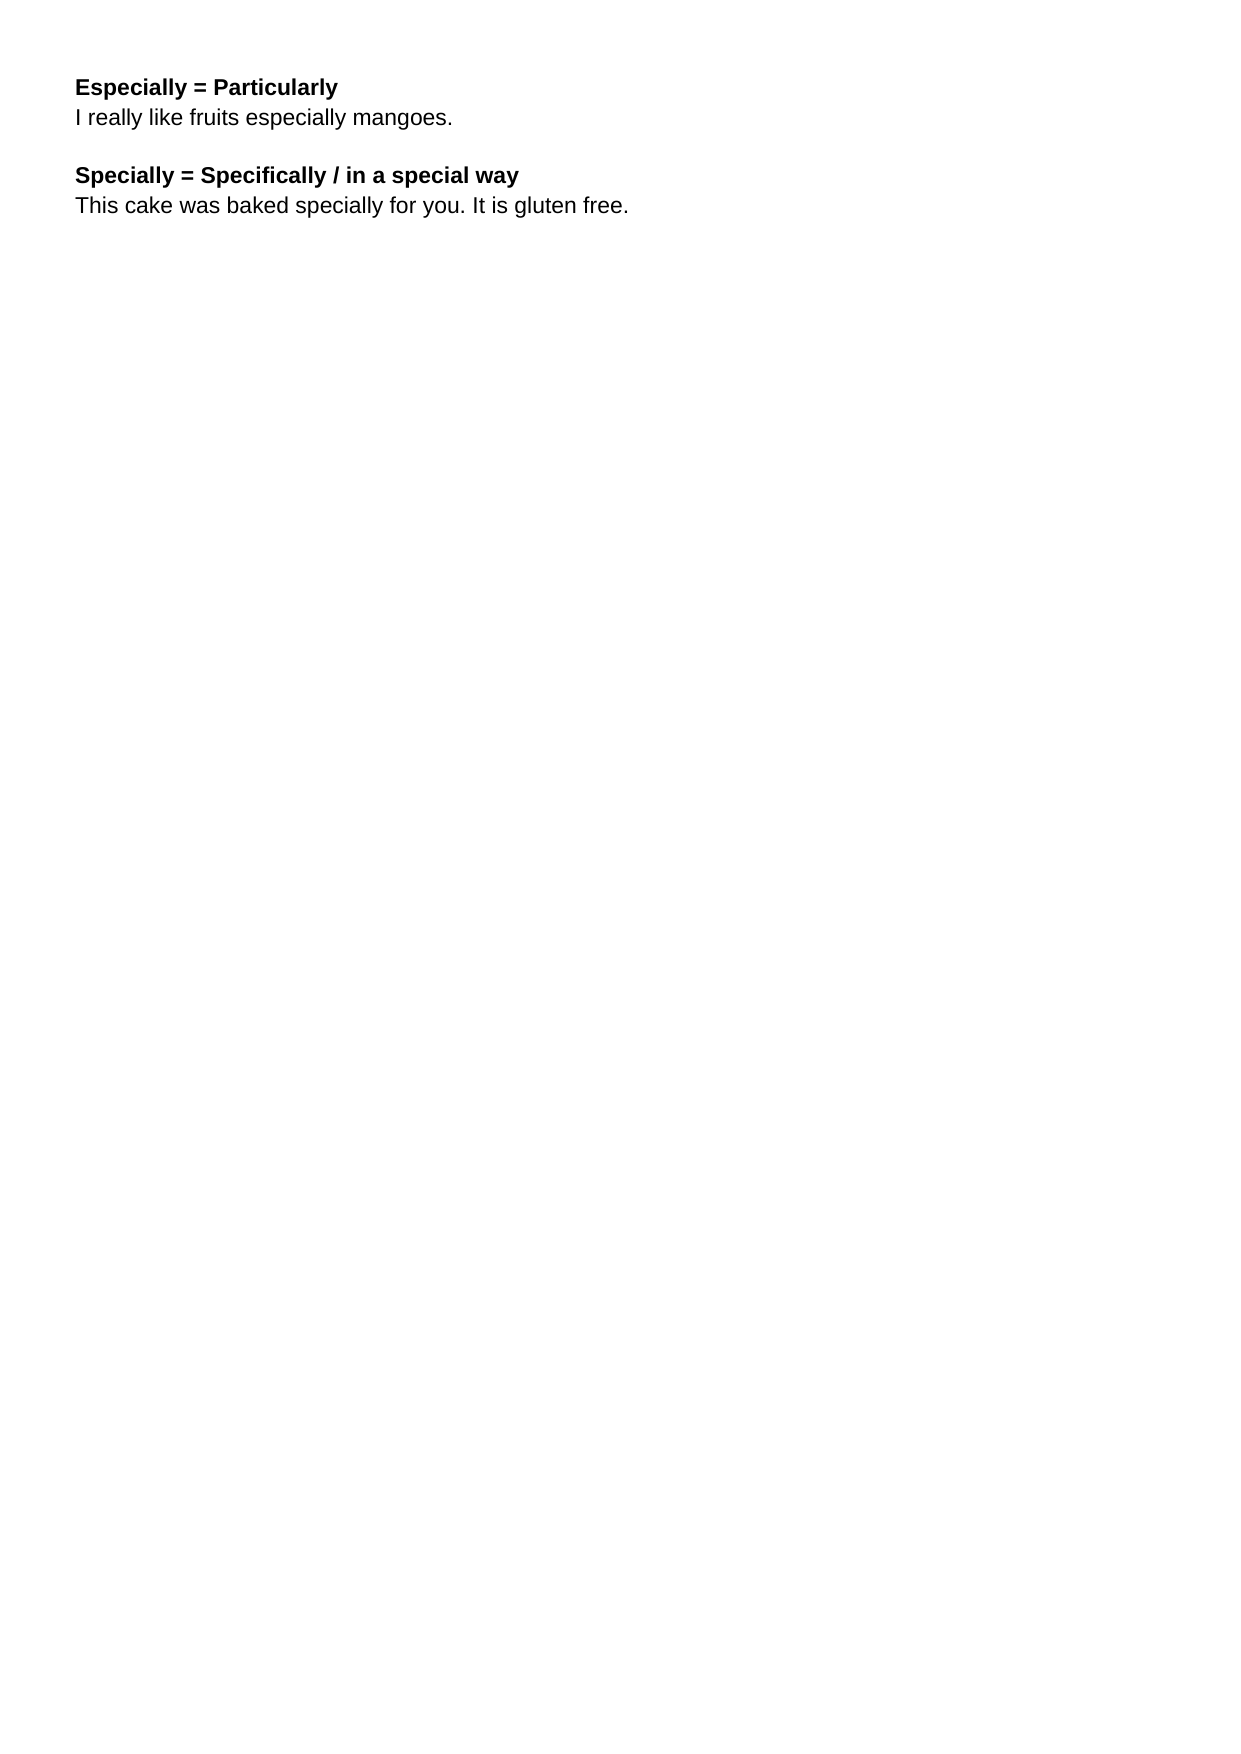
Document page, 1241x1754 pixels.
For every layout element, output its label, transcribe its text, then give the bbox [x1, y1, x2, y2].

text Specially = Specifically / in a special way [75, 163, 1165, 189]
text Especially = Particularly [75, 75, 1165, 101]
text I really like fruits especially mangoes. [75, 104, 1165, 130]
text This cake was baked specially for you. It is gluten free. [75, 192, 1165, 218]
